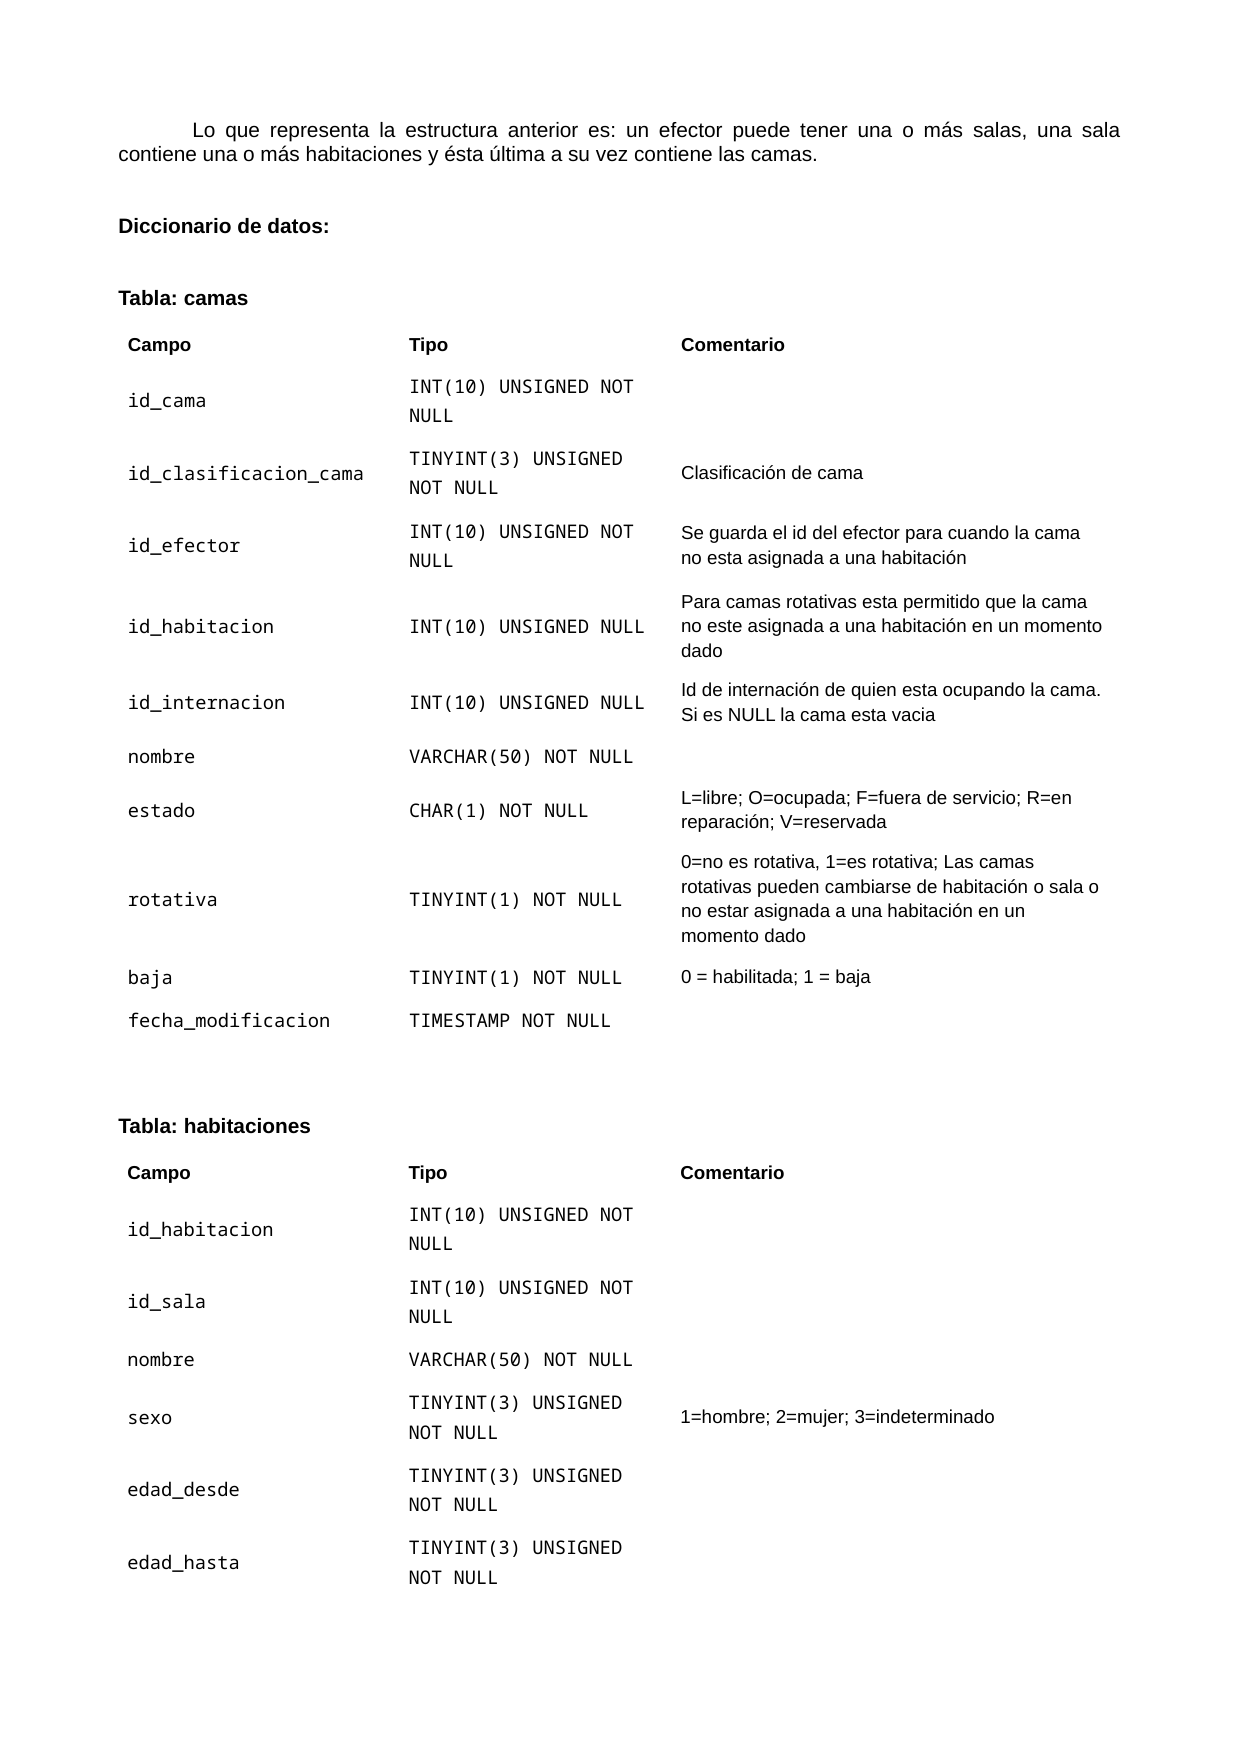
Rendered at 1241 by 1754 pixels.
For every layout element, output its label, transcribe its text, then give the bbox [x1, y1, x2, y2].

text Tabla: habitaciones [118, 1114, 1122, 1138]
table_cell id_cama [119, 364, 400, 437]
table_cell 0 = habilitada; 1 = baja [672, 955, 1112, 999]
table_cell id_habitacion [118, 1193, 399, 1265]
table_cell TINYINT(3) UNSIGNED NOT NULL [399, 1381, 671, 1453]
table_cell TINYINT(1) NOT NULL [400, 955, 672, 999]
table_header Campo [118, 1153, 399, 1193]
table_cell id_internacion [119, 670, 400, 734]
table_cell nombre [119, 735, 400, 778]
table_header Tipo [400, 325, 672, 364]
table_cell INT(10) UNSIGNED NULL [400, 670, 672, 734]
table_cell edad_desde [118, 1453, 399, 1526]
table_cell rotativa [119, 842, 400, 955]
table_cell 1=hombre; 2=mujer; 3=indeterminado [671, 1381, 1112, 1453]
table_cell TINYINT(3) UNSIGNED NOT NULL [399, 1453, 671, 1526]
table_cell [671, 1526, 1112, 1598]
table_cell [672, 999, 1112, 1042]
table_cell [671, 1453, 1112, 1526]
table_cell id_clasificacion_cama [119, 437, 400, 509]
table_cell INT(10) UNSIGNED NOT NULL [399, 1193, 671, 1265]
table_cell [672, 735, 1112, 778]
table_header Tipo [399, 1153, 671, 1193]
table_cell baja [119, 955, 400, 999]
table_cell fecha_modificacion [119, 999, 400, 1042]
table_cell [671, 1193, 1112, 1265]
table_cell id_habitacion [119, 582, 400, 670]
table_cell INT(10) UNSIGNED NOT NULL [399, 1265, 671, 1338]
table_cell INT(10) UNSIGNED NOT NULL [400, 364, 672, 437]
table_cell CHAR(1) NOT NULL [400, 778, 672, 842]
table_cell Se guarda el id del efector para cuando la cama no esta asignada a una habitación [672, 509, 1112, 582]
table_cell nombre [118, 1338, 399, 1381]
table_cell TINYINT(3) UNSIGNED NOT NULL [400, 437, 672, 509]
table_cell estado [119, 778, 400, 842]
table_header Comentario [672, 325, 1112, 364]
table_cell Clasificación de cama [672, 437, 1112, 509]
table_cell Id de internación de quien esta ocupando la cama. Si es NULL la cama esta vacia [672, 670, 1112, 734]
table_cell 0=no es rotativa, 1=es rotativa; Las camas rotativas pueden cambiarse de habitación o sala o no estar asignada a una habitación en un momento dado [672, 842, 1112, 955]
table_header Campo [119, 325, 400, 364]
table_cell TIMESTAMP NOT NULL [400, 999, 672, 1042]
text Diccionario de datos: [118, 214, 1122, 238]
table_cell sexo [118, 1381, 399, 1453]
table_cell INT(10) UNSIGNED NOT NULL [400, 509, 672, 582]
table_cell INT(10) UNSIGNED NULL [400, 582, 672, 670]
table_cell Para camas rotativas esta permitido que la cama no este asignada a una habitación en un momento dado [672, 582, 1112, 670]
table_cell id_efector [119, 509, 400, 582]
table_cell VARCHAR(50) NOT NULL [399, 1338, 671, 1381]
table_cell edad_hasta [118, 1526, 399, 1598]
table_header Comentario [671, 1153, 1112, 1193]
table_cell [672, 364, 1112, 437]
table_cell [671, 1265, 1112, 1338]
table_cell [671, 1338, 1112, 1381]
table_cell id_sala [118, 1265, 399, 1338]
table_cell TINYINT(3) UNSIGNED NOT NULL [399, 1526, 671, 1598]
table_cell L=libre; O=ocupada; F=fuera de servicio; R=en reparación; V=reservada [672, 778, 1112, 842]
table_cell TINYINT(1) NOT NULL [400, 842, 672, 955]
text Tabla: camas [118, 286, 1122, 310]
text Lo que representa la estructura anterior es: un efector puede tener una o más salas, una sala contiene una o más habitaciones y ésta última a su vez contiene las camas. [118, 118, 1122, 166]
table_cell VARCHAR(50) NOT NULL [400, 735, 672, 778]
